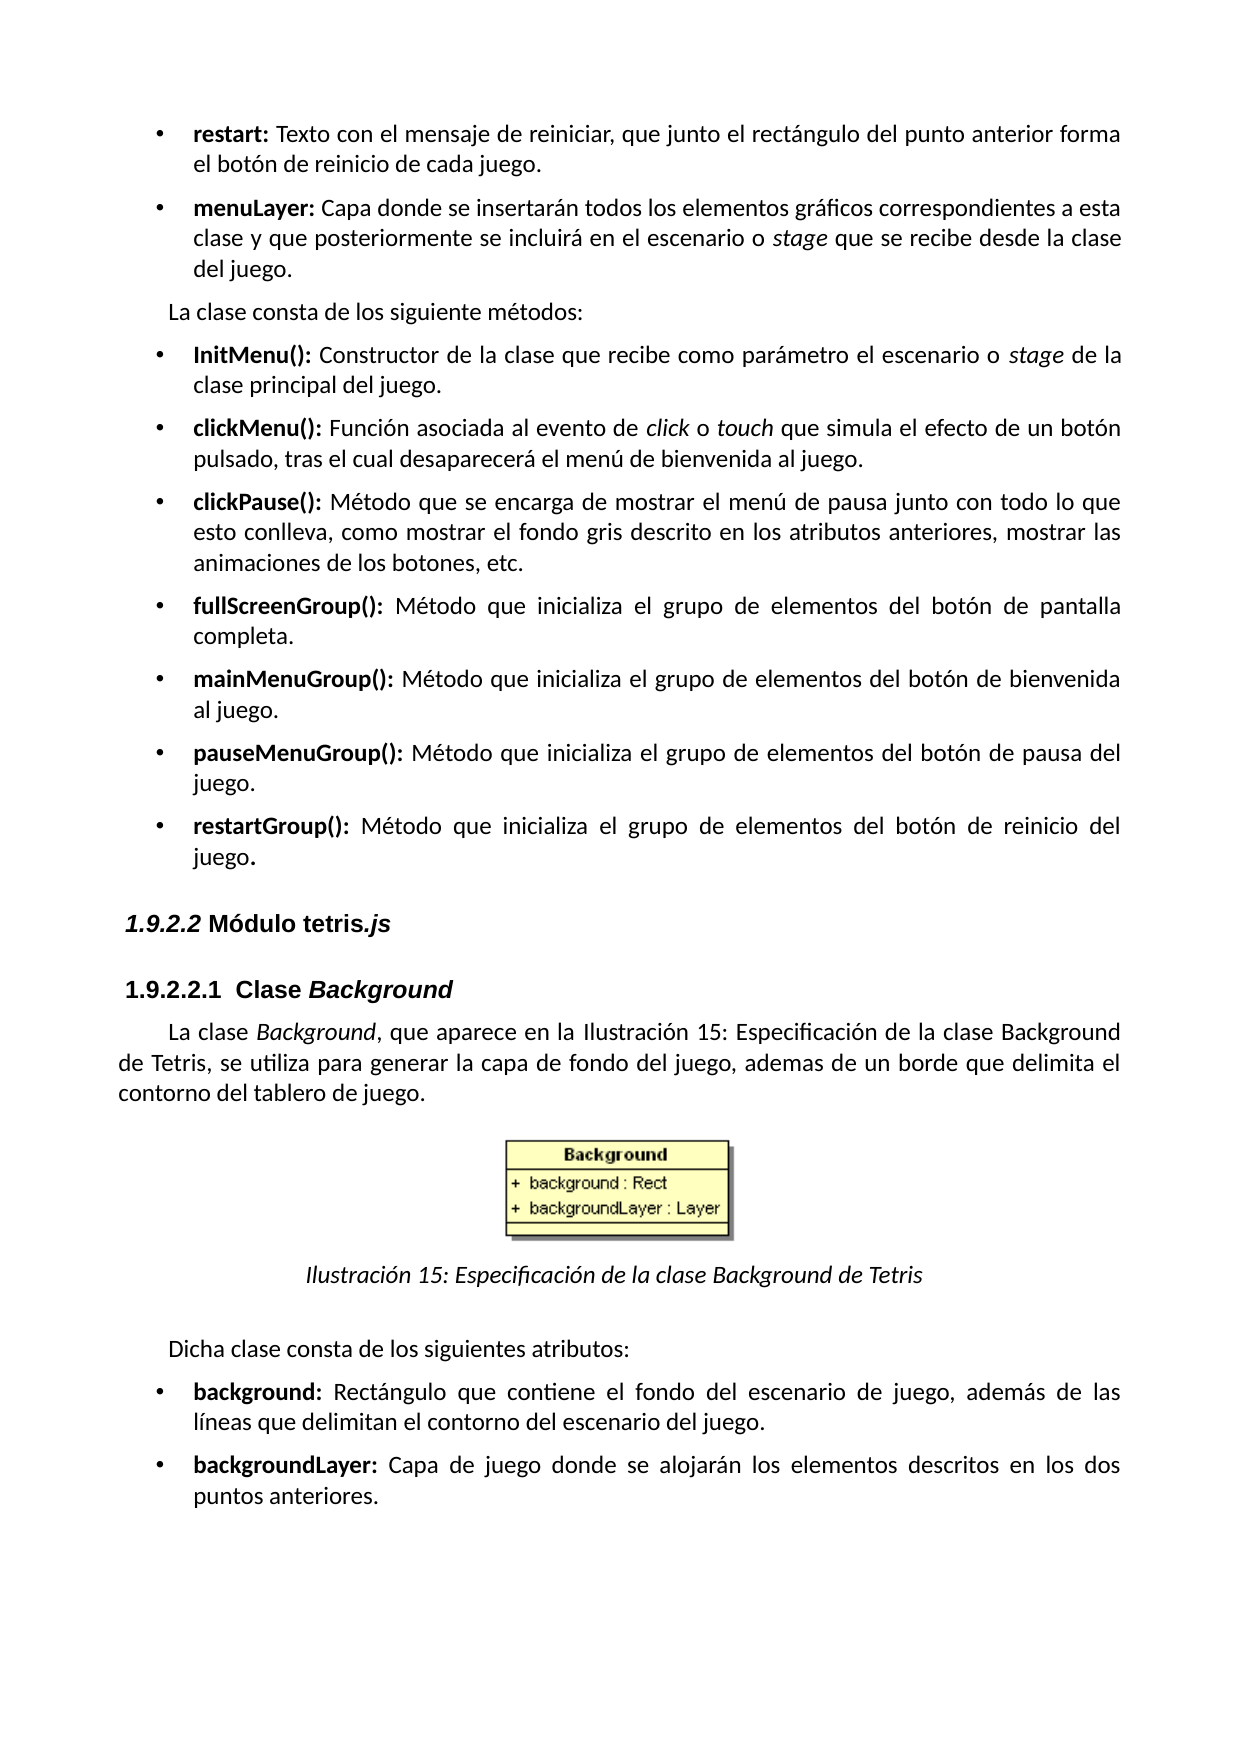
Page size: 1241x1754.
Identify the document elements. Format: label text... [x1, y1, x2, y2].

text La clase Background, que aparece en la Ilustración 15: Especificación de la clase Background de Tetris, se utiliza para generar la capa de fondo del juego, ademas de un borde que delimita el contorno del tablero de juego. [118, 1016, 1122, 1108]
picture [487, 1120, 753, 1260]
list clickPause(): Método que se encarga de mostrar el menú de pausa junto con todo lo que esto conlleva, como mostrar el fondo gris descrito en los atributos anteriores, mostrar las animaciones de los botones, etc. [156, 486, 1122, 577]
list fullScreenGroup(): Método que inicializa el grupo de elementos del botón de pantalla completa. [156, 590, 1122, 651]
text La clase consta de los siguiente métodos: [118, 296, 1122, 326]
list InitMenu(): Constructor de la clase que recibe como parámetro el escenario o stage de la clase principal del juego. [156, 339, 1122, 400]
list menuLayer: Capa donde se insertarán todos los elementos gráficos correspondientes a esta clase y que posteriormente se incluirá en el escenario o stage que se recibe desde la clase del juego. [156, 192, 1122, 283]
list restartGroup(): Método que inicializa el grupo de elementos del botón de reinicio del juego. [156, 811, 1122, 872]
list mainMenuGroup(): Método que inicializa el grupo de elementos del botón de bienvenida al juego. [156, 663, 1122, 724]
list background: Rectángulo que contiene el fondo del escenario de juego, además de las líneas que delimitan el contorno del escenario del juego. [156, 1376, 1122, 1437]
list backgroundLayer: Capa de juego donde se alojarán los elementos descritos en los dos puntos anteriores. [156, 1449, 1122, 1510]
list clickMenu(): Función asociada al evento de click o touch que simula el efecto de un botón pulsado, tras el cual desaparecerá el menú de bienvenida al juego. [156, 412, 1122, 473]
list pauseMenuGroup(): Método que inicializa el grupo de elementos del botón de pausa del juego. [156, 737, 1122, 798]
text Dicha clase consta de los siguientes atributos: [118, 1333, 1122, 1363]
list restart: Texto con el mensaje de reiniciar, que junto el rectángulo del punto anterior forma el botón de reinicio de cada juego. [156, 118, 1122, 179]
text Ilustración 15: Especificación de la clase Background de Tetris [305, 1133, 935, 1290]
subtitle Clase Background [118, 975, 1122, 1004]
subtitle Módulo tetris.js [118, 909, 1122, 938]
